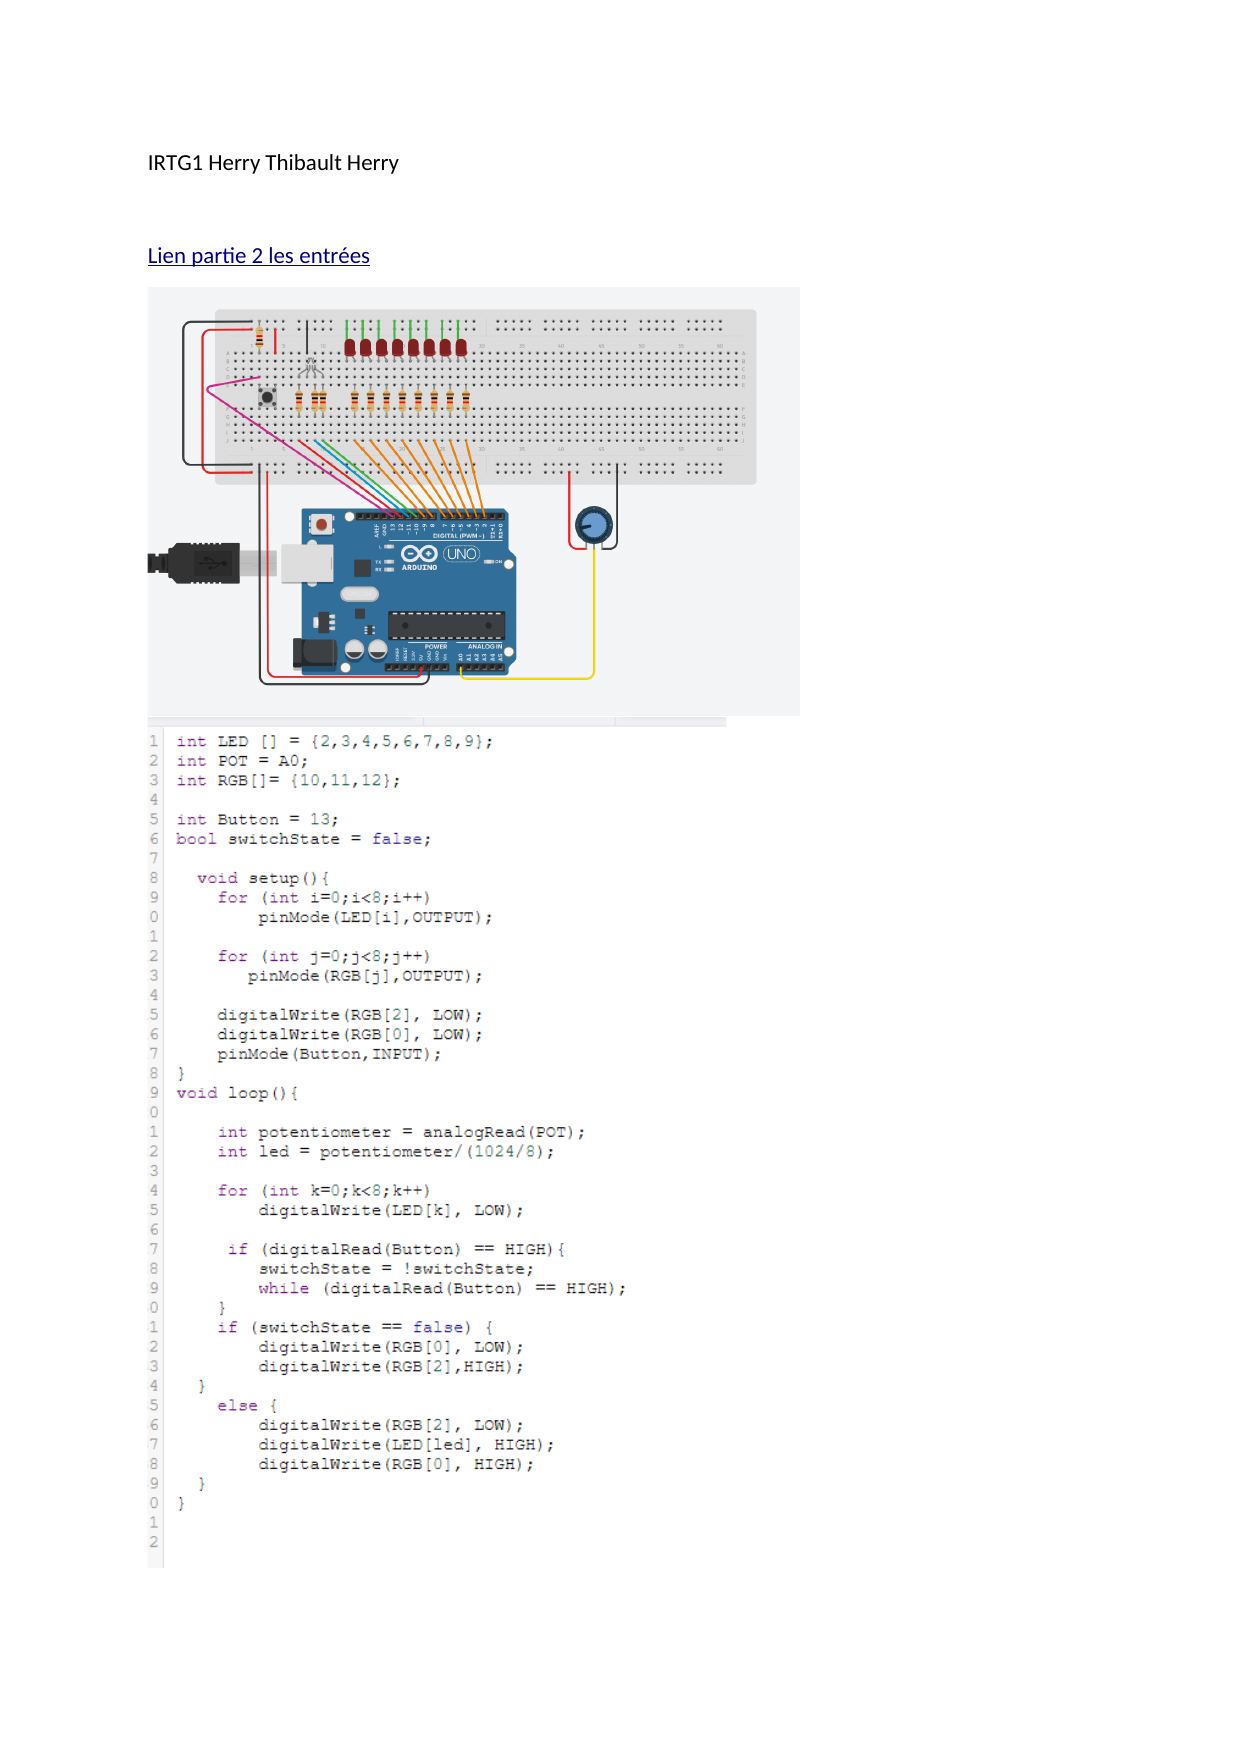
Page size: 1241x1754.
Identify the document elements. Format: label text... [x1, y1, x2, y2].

text Lien partie 2 les entrées [148, 241, 1093, 269]
text IRTG1 Herry Thibault Herry [148, 148, 1093, 176]
